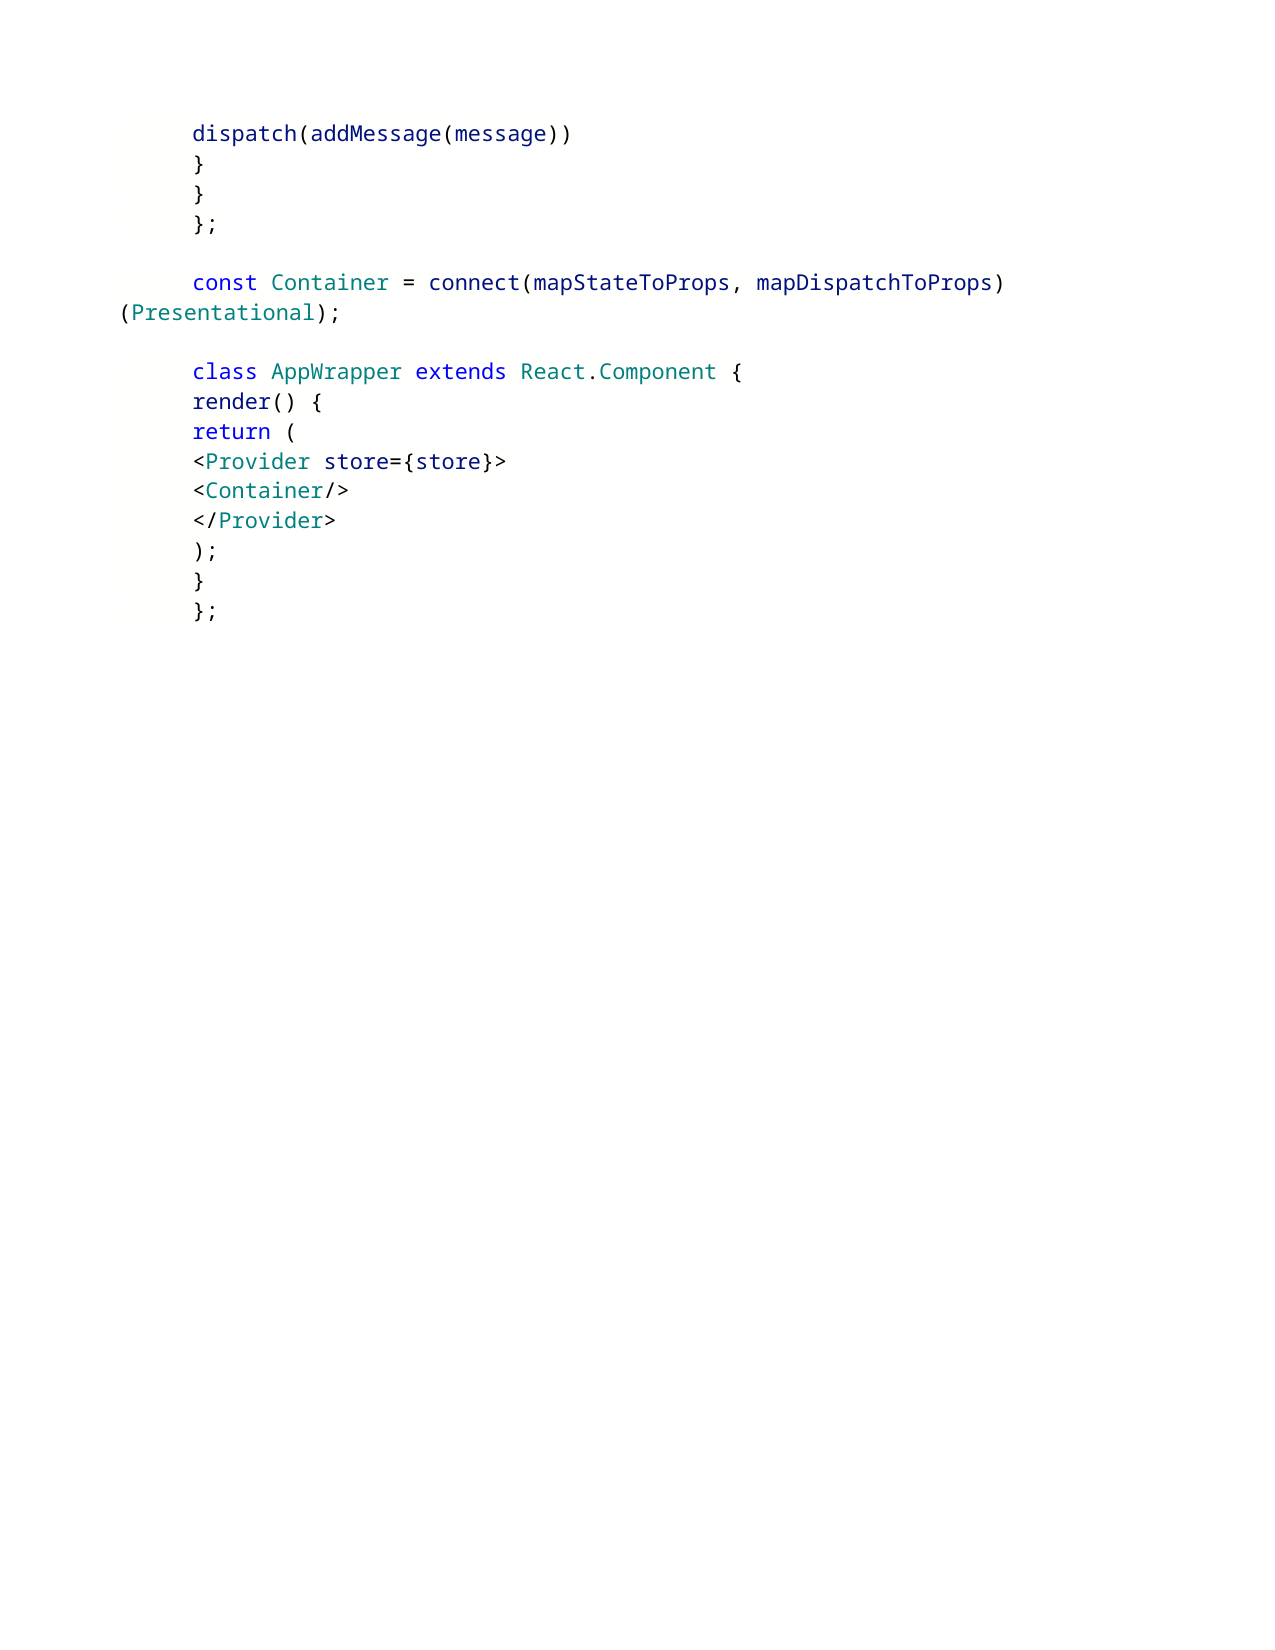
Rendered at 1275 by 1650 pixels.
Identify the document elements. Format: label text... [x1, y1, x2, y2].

text } [118, 178, 1157, 207]
text class AppWrapper extends React.Component { [118, 356, 1157, 386]
text ); [118, 535, 1157, 565]
text return ( [118, 416, 1157, 446]
text }; [118, 207, 1157, 237]
text const Container = connect(mapStateToProps, mapDispatchToProps)(Presentational); [118, 267, 1157, 327]
text <Provider store={store}> [118, 446, 1157, 475]
text } [118, 565, 1157, 594]
text dispatch(addMessage(message)) [118, 118, 1157, 148]
text render() { [118, 386, 1157, 416]
text } [118, 148, 1157, 178]
text </Provider> [118, 505, 1157, 535]
text }; [118, 594, 1157, 624]
text <Container/> [118, 475, 1157, 505]
